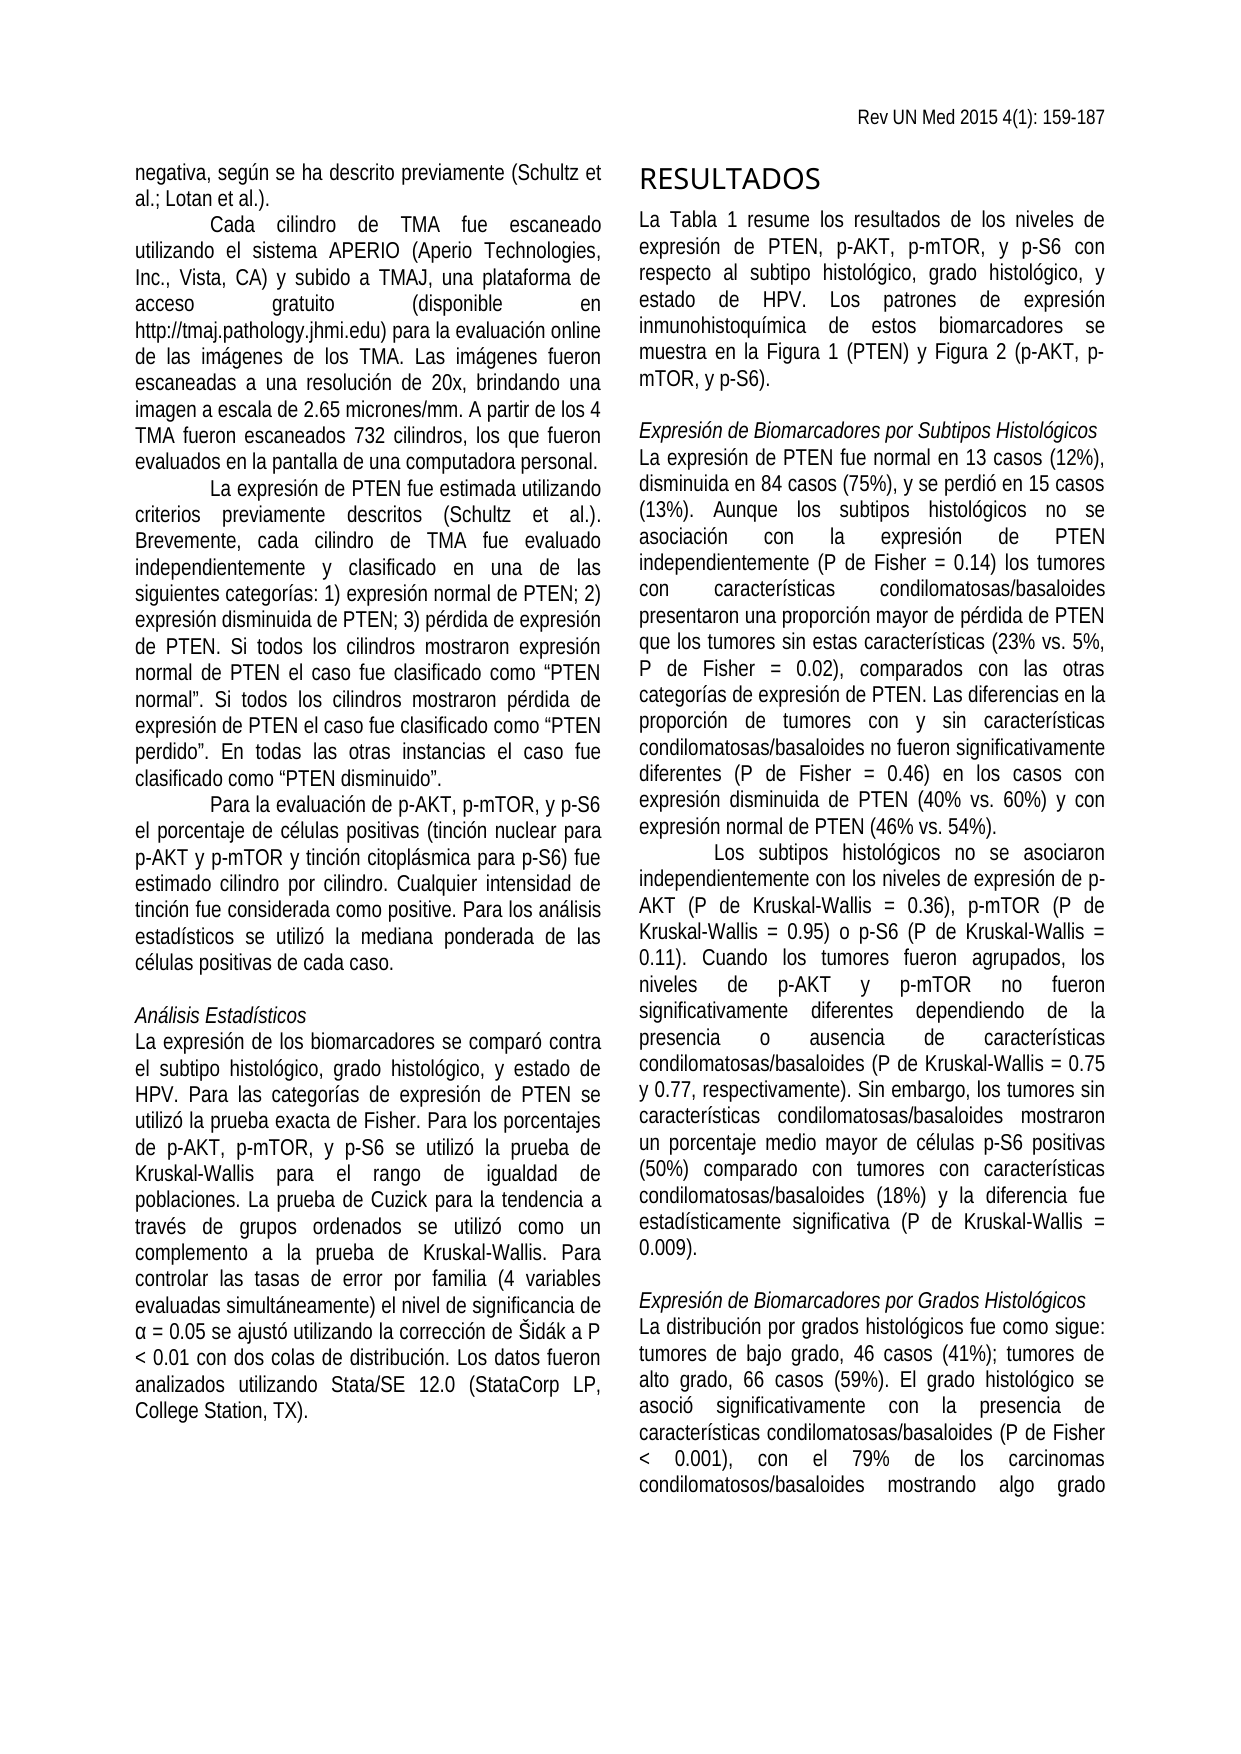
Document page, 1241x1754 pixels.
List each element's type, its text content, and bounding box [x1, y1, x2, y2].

text negativa, según se ha descrito previamente (Schultz et al.; Lotan et al.)⁠. [135, 158, 601, 211]
text Expresión de Biomarcadores por Subtipos Histológicos [639, 417, 1105, 444]
text La expresión de PTEN fue normal en 13 casos (12%), disminuida en 84 casos (75%), y se perdió en 15 casos (13%). Aunque los subtipos histológicos no se asociación con la expresión de PTEN independientemente (P de Fisher = 0.14) los tumores con características condilomatosas/basaloides presentaron una proporción mayor de pérdida de PTEN que los tumores sin estas características (23% vs. 5%, P de Fisher = 0.02), comparados con las otras categorías de expresión de PTEN. Las diferencias en la proporción de tumores con y sin características condilomatosas/basaloides no fueron significativamente diferentes (P de Fisher = 0.46) en los casos con expresión disminuida de PTEN (40% vs. 60%) y con expresión normal de PTEN (46% vs. 54%). [639, 444, 1105, 839]
text La distribución por grados histológicos fue como sigue: tumores de bajo grado, 46 casos (41%); tumores de alto grado, 66 casos (59%). El grado histológico se asoció significativamente con la presencia de características condilomatosas/basaloides (P de Fisher < 0.001), con el 79% de los carcinomas condilomatosos/basaloides mostrando algo grado [639, 1313, 1105, 1498]
text Análisis Estadísticos [135, 1002, 601, 1028]
text Los subtipos histológicos no se asociaron independientemente con los niveles de expresión de p-AKT (P de Kruskal-Wallis = 0.36), p-mTOR (P de Kruskal-Wallis = 0.95) o p-S6 (P de Kruskal-Wallis = 0.11). Cuando los tumores fueron agrupados, los niveles de p-AKT y p-mTOR no fueron significativamente diferentes dependiendo de la presencia o ausencia de características condilomatosas/basaloides (P de Kruskal-Wallis = 0.75 y 0.77, respectivamente). Sin embargo, los tumores sin características condilomatosas/basaloides mostraron un porcentaje medio mayor de células p-S6 positivas (50%) comparado con tumores con características condilomatosas/basaloides (18%) y la diferencia fue estadísticamente significativa (P de Kruskal-Wallis = 0.009). [639, 839, 1105, 1261]
text Cada cilindro de TMA fue escaneado utilizando el sistema APERIO (Aperio Technologies, Inc., Vista, CA) y subido a TMAJ, una plataforma de acceso gratuito (disponible en http://tmaj.pathology.jhmi.edu) para la evaluación online de las imágenes de los TMA. Las imágenes fueron escaneadas a una resolución de 20x, brindando una imagen a escala de 2.65 micrones/mm. A partir de los 4 TMA fueron escaneados 732 cilindros, los que fueron evaluados en la pantalla de una computadora personal. [135, 211, 601, 475]
text La expresión de PTEN fue estimada utilizando criterios previamente descritos (Schultz et al.)⁠. Brevemente, cada cilindro de TMA fue evaluado independientemente y clasificado en una de las siguientes categorías: 1) expresión normal de PTEN; 2) expresión disminuida de PTEN; 3) pérdida de expresión de PTEN. Si todos los cilindros mostraron expresión normal de PTEN el caso fue clasificado como “PTEN normal”. Si todos los cilindros mostraron pérdida de expresión de PTEN el caso fue clasificado como “PTEN perdido”. En todas las otras instancias el caso fue clasificado como “PTEN disminuido”. [135, 475, 601, 791]
subtitle RESULTADOS [639, 158, 1105, 198]
text La Tabla 1 resume los resultados de los niveles de expresión de PTEN, p-AKT, p-mTOR, y p-S6 con respecto al subtipo histológico, grado histológico, y estado de HPV. Los patrones de expresión inmunohistoquímica de estos biomarcadores se muestra en la Figura 1 (PTEN) y Figura 2 (p-AKT, p-mTOR, y p-S6). [639, 206, 1105, 391]
text Para la evaluación de p-AKT, p-mTOR, y p-S6 el porcentaje de células positivas (tinción nuclear para p-AKT y p-mTOR y tinción citoplásmica para p-S6) fue estimado cilindro por cilindro. Cualquier intensidad de tinción fue considerada como positive. Para los análisis estadísticos se utilizó la mediana ponderada de las células positivas de cada caso. [135, 791, 601, 975]
text La expresión de los biomarcadores se comparó contra el subtipo histológico, grado histológico, y estado de HPV. Para las categorías de expresión de PTEN se utilizó la prueba exacta de Fisher. Para los porcentajes de p-AKT, p-mTOR, y p-S6 se utilizó la prueba de Kruskal-Wallis para el rango de igualdad de poblaciones. La prueba de Cuzick para la tendencia a través de grupos ordenados se utilizó como un complemento a la prueba de Kruskal-Wallis. Para controlar las tasas de error por familia (4 variables evaluadas simultáneamente) el nivel de significancia de α = 0.05 se ajustó utilizando la corrección de Šidák a P < 0.01 con dos colas de distribución. Los datos fueron analizados utilizando Stata/SE 12.0 (StataCorp LP, College Station, TX). [135, 1028, 601, 1423]
text Expresión de Biomarcadores por Grados Histológicos [639, 1287, 1105, 1313]
